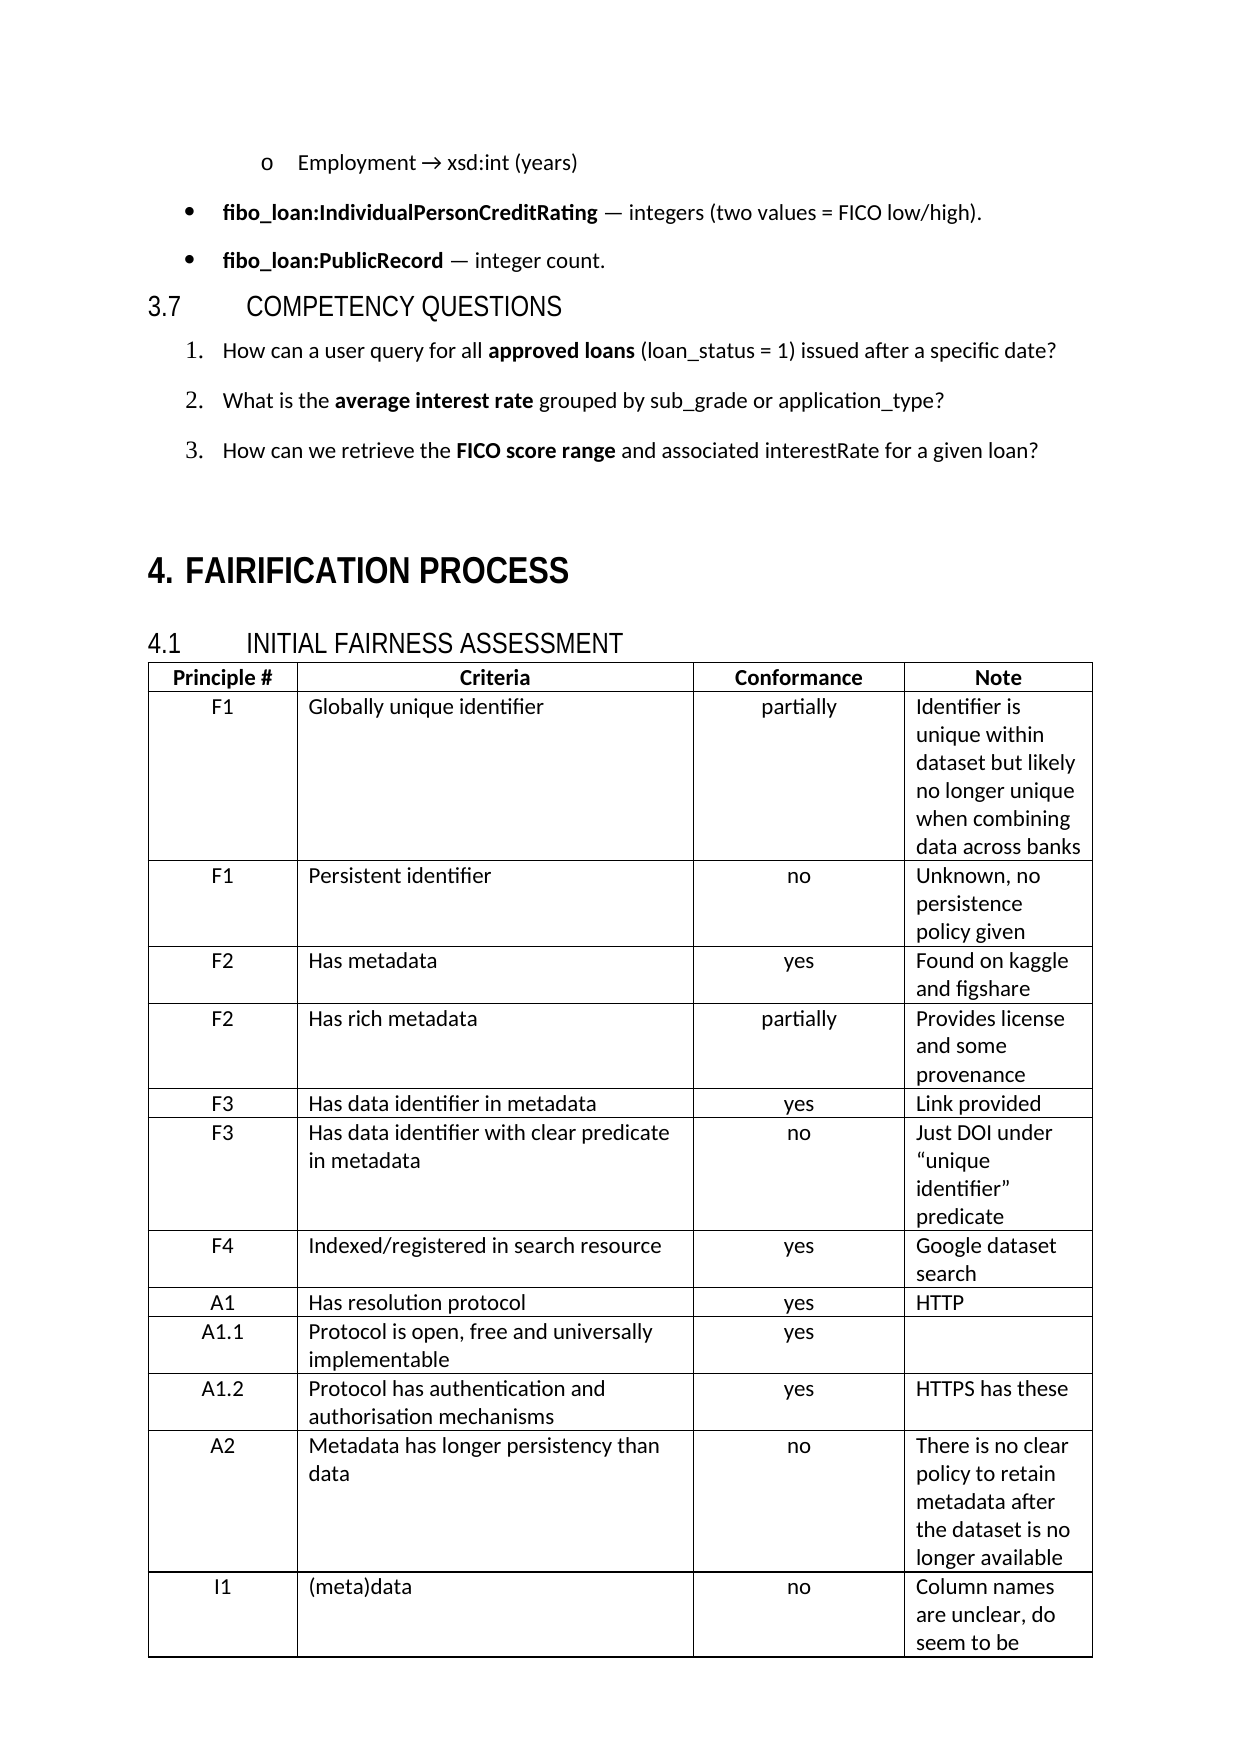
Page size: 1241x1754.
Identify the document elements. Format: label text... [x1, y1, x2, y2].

table_cell Just DOI under “unique identifier” predicate [905, 1118, 1092, 1230]
table_cell no [694, 1118, 904, 1230]
table_cell A2 [149, 1431, 297, 1571]
table_cell Persistent identifier [298, 861, 693, 946]
table_cell Google dataset search [905, 1231, 1092, 1287]
table_cell partially [694, 1004, 904, 1088]
table_cell no [694, 1573, 904, 1656]
table_cell Has resolution protocol [298, 1288, 693, 1316]
table_cell Unknown, no persistence policy given [905, 861, 1092, 946]
table_cell HTTP [905, 1288, 1092, 1316]
table_cell F2 [149, 1004, 297, 1088]
table_cell yes [694, 1374, 904, 1430]
subtitle initial fairness assessment [148, 626, 1093, 660]
table_cell yes [694, 947, 904, 1003]
table_cell F2 [149, 947, 297, 1003]
table_cell Link provided [905, 1089, 1092, 1117]
table_cell Provides license and some provenance [905, 1004, 1092, 1088]
list fibo_loan:PublicRecord — integer count. [185, 246, 1093, 274]
list fibo_loan:IndividualPersonCreditRating — integers (two values = FICO low/high). [185, 198, 1093, 226]
table_cell F4 [149, 1231, 297, 1287]
table_header Criteria [298, 663, 693, 691]
table_cell I1 [149, 1573, 297, 1656]
table_cell F1 [149, 692, 297, 860]
list Employment → xsd:int (years) [260, 148, 1093, 177]
table_cell F1 [149, 861, 297, 946]
subtitle Competency questions [148, 289, 1093, 322]
table_cell A1.2 [149, 1374, 297, 1430]
table_cell yes [694, 1288, 904, 1316]
list How can a user query for all approved loans (loan_status = 1) issued after a specific date? [185, 335, 1093, 364]
table_cell Has data identifier with clear predicate in metadata [298, 1118, 693, 1230]
table_header Conformance [694, 663, 904, 691]
table_cell Globally unique identifier [298, 692, 693, 860]
table_cell (meta)data [298, 1573, 693, 1656]
table_cell F3 [149, 1089, 297, 1117]
list What is the average interest rate grouped by sub_grade or application_type? [185, 385, 1093, 414]
table_cell [905, 1317, 1092, 1373]
table_cell no [694, 861, 904, 946]
table_cell no [694, 1431, 904, 1571]
table_cell There is no clear policy to retain metadata after the dataset is no longer available [905, 1431, 1092, 1571]
table_cell Metadata has longer persistency than data [298, 1431, 693, 1571]
table_cell Has data identifier in metadata [298, 1089, 693, 1117]
table_cell Has metadata [298, 947, 693, 1003]
table_cell Protocol has authentication and authorisation mechanisms [298, 1374, 693, 1430]
table_cell Found on kaggle and figshare [905, 947, 1092, 1003]
table_cell F3 [149, 1118, 297, 1230]
table_cell Protocol is open, free and universally implementable [298, 1317, 693, 1373]
table_cell Identifier is unique within dataset but likely no longer unique when combining data across banks [905, 692, 1092, 860]
subtitle FAIRification process [148, 548, 1093, 591]
table_cell Column names are unclear, do seem to be [905, 1573, 1092, 1656]
table_cell HTTPS has these [905, 1374, 1092, 1430]
table_cell Indexed/registered in search resource [298, 1231, 693, 1287]
table_cell yes [694, 1089, 904, 1117]
table_cell yes [694, 1231, 904, 1287]
table_cell yes [694, 1317, 904, 1373]
table_header Note [905, 663, 1092, 691]
table_cell Has rich metadata [298, 1004, 693, 1088]
table_header Principle # [149, 663, 297, 691]
table_cell partially [694, 692, 904, 860]
list How can we retrieve the FICO score range and associated interestRate for a given loan? [185, 435, 1093, 464]
table_cell A1 [149, 1288, 297, 1316]
table_cell A1.1 [149, 1317, 297, 1373]
